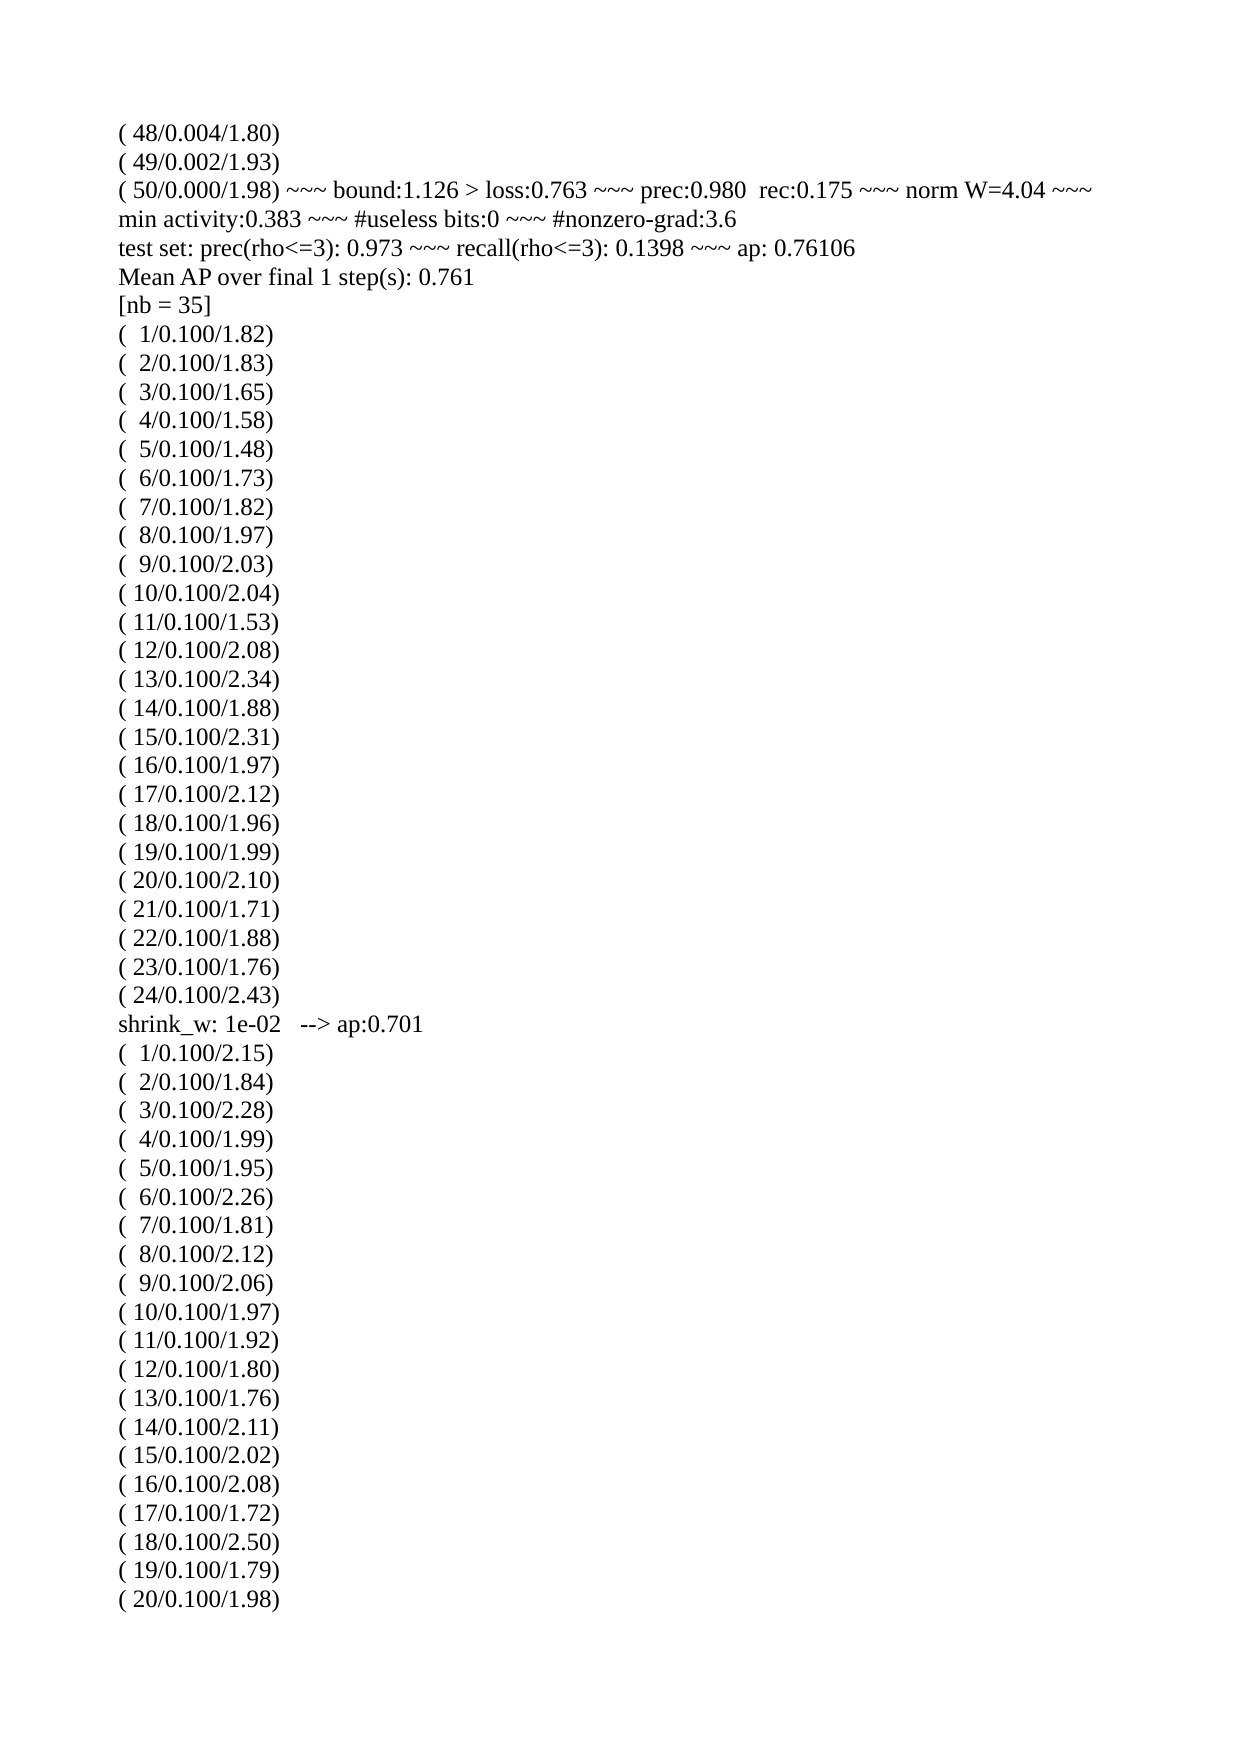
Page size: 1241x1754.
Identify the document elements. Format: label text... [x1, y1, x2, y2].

text ( 3/0.100/1.65) [118, 377, 1122, 406]
text ( 7/0.100/1.81) [118, 1211, 1122, 1239]
text ( 2/0.100/1.83) [118, 348, 1122, 377]
text test set: prec(rho<=3): 0.973 ~~~ recall(rho<=3): 0.1398 ~~~ ap: 0.76106 [118, 233, 1122, 262]
text ( 12/0.100/1.80) [118, 1354, 1122, 1383]
text ( 50/0.000/1.98) ~~~ bound:1.126 > loss:0.763 ~~~ prec:0.980 rec:0.175 ~~~ norm W=4.04 ~~~ min activity:0.383 ~~~ #useless bits:0 ~~~ #nonzero-grad:3.6 [118, 176, 1122, 233]
text ( 15/0.100/2.02) [118, 1441, 1122, 1469]
text ( 15/0.100/2.31) [118, 722, 1122, 751]
text ( 18/0.100/2.50) [118, 1527, 1122, 1556]
text ( 5/0.100/1.48) [118, 434, 1122, 463]
text ( 9/0.100/2.06) [118, 1268, 1122, 1297]
text ( 16/0.100/1.97) [118, 751, 1122, 779]
text ( 10/0.100/1.97) [118, 1297, 1122, 1326]
text ( 19/0.100/1.99) [118, 837, 1122, 866]
text ( 48/0.004/1.80) [118, 118, 1122, 147]
text ( 19/0.100/1.79) [118, 1556, 1122, 1584]
text ( 18/0.100/1.96) [118, 808, 1122, 837]
text ( 13/0.100/2.34) [118, 664, 1122, 693]
text ( 10/0.100/2.04) [118, 578, 1122, 607]
text ( 13/0.100/1.76) [118, 1383, 1122, 1412]
text ( 11/0.100/1.92) [118, 1326, 1122, 1354]
text ( 17/0.100/2.12) [118, 779, 1122, 808]
text ( 8/0.100/2.12) [118, 1239, 1122, 1268]
text ( 8/0.100/1.97) [118, 521, 1122, 549]
text ( 5/0.100/1.95) [118, 1153, 1122, 1182]
text ( 11/0.100/1.53) [118, 607, 1122, 636]
text ( 22/0.100/1.88) [118, 923, 1122, 952]
text ( 23/0.100/1.76) [118, 952, 1122, 981]
text ( 1/0.100/1.82) [118, 319, 1122, 348]
text ( 3/0.100/2.28) [118, 1096, 1122, 1124]
text ( 1/0.100/2.15) [118, 1038, 1122, 1067]
text ( 20/0.100/2.10) [118, 866, 1122, 894]
text ( 14/0.100/2.11) [118, 1412, 1122, 1441]
text ( 6/0.100/2.26) [118, 1182, 1122, 1211]
text ( 6/0.100/1.73) [118, 463, 1122, 492]
text ( 7/0.100/1.82) [118, 492, 1122, 521]
text ( 17/0.100/1.72) [118, 1498, 1122, 1527]
text ( 24/0.100/2.43) [118, 981, 1122, 1009]
text ( 2/0.100/1.84) [118, 1067, 1122, 1096]
text Mean AP over final 1 step(s): 0.761 [118, 262, 1122, 291]
text shrink_w: 1e-02 --> ap:0.701 [118, 1009, 1122, 1038]
text ( 14/0.100/1.88) [118, 693, 1122, 722]
text ( 16/0.100/2.08) [118, 1469, 1122, 1498]
text ( 49/0.002/1.93) [118, 147, 1122, 176]
text ( 12/0.100/2.08) [118, 636, 1122, 664]
text ( 4/0.100/1.99) [118, 1124, 1122, 1153]
text ( 9/0.100/2.03) [118, 549, 1122, 578]
text ( 4/0.100/1.58) [118, 406, 1122, 434]
text ( 21/0.100/1.71) [118, 894, 1122, 923]
text ( 20/0.100/1.98) [118, 1584, 1122, 1613]
text [nb = 35] [118, 291, 1122, 319]
